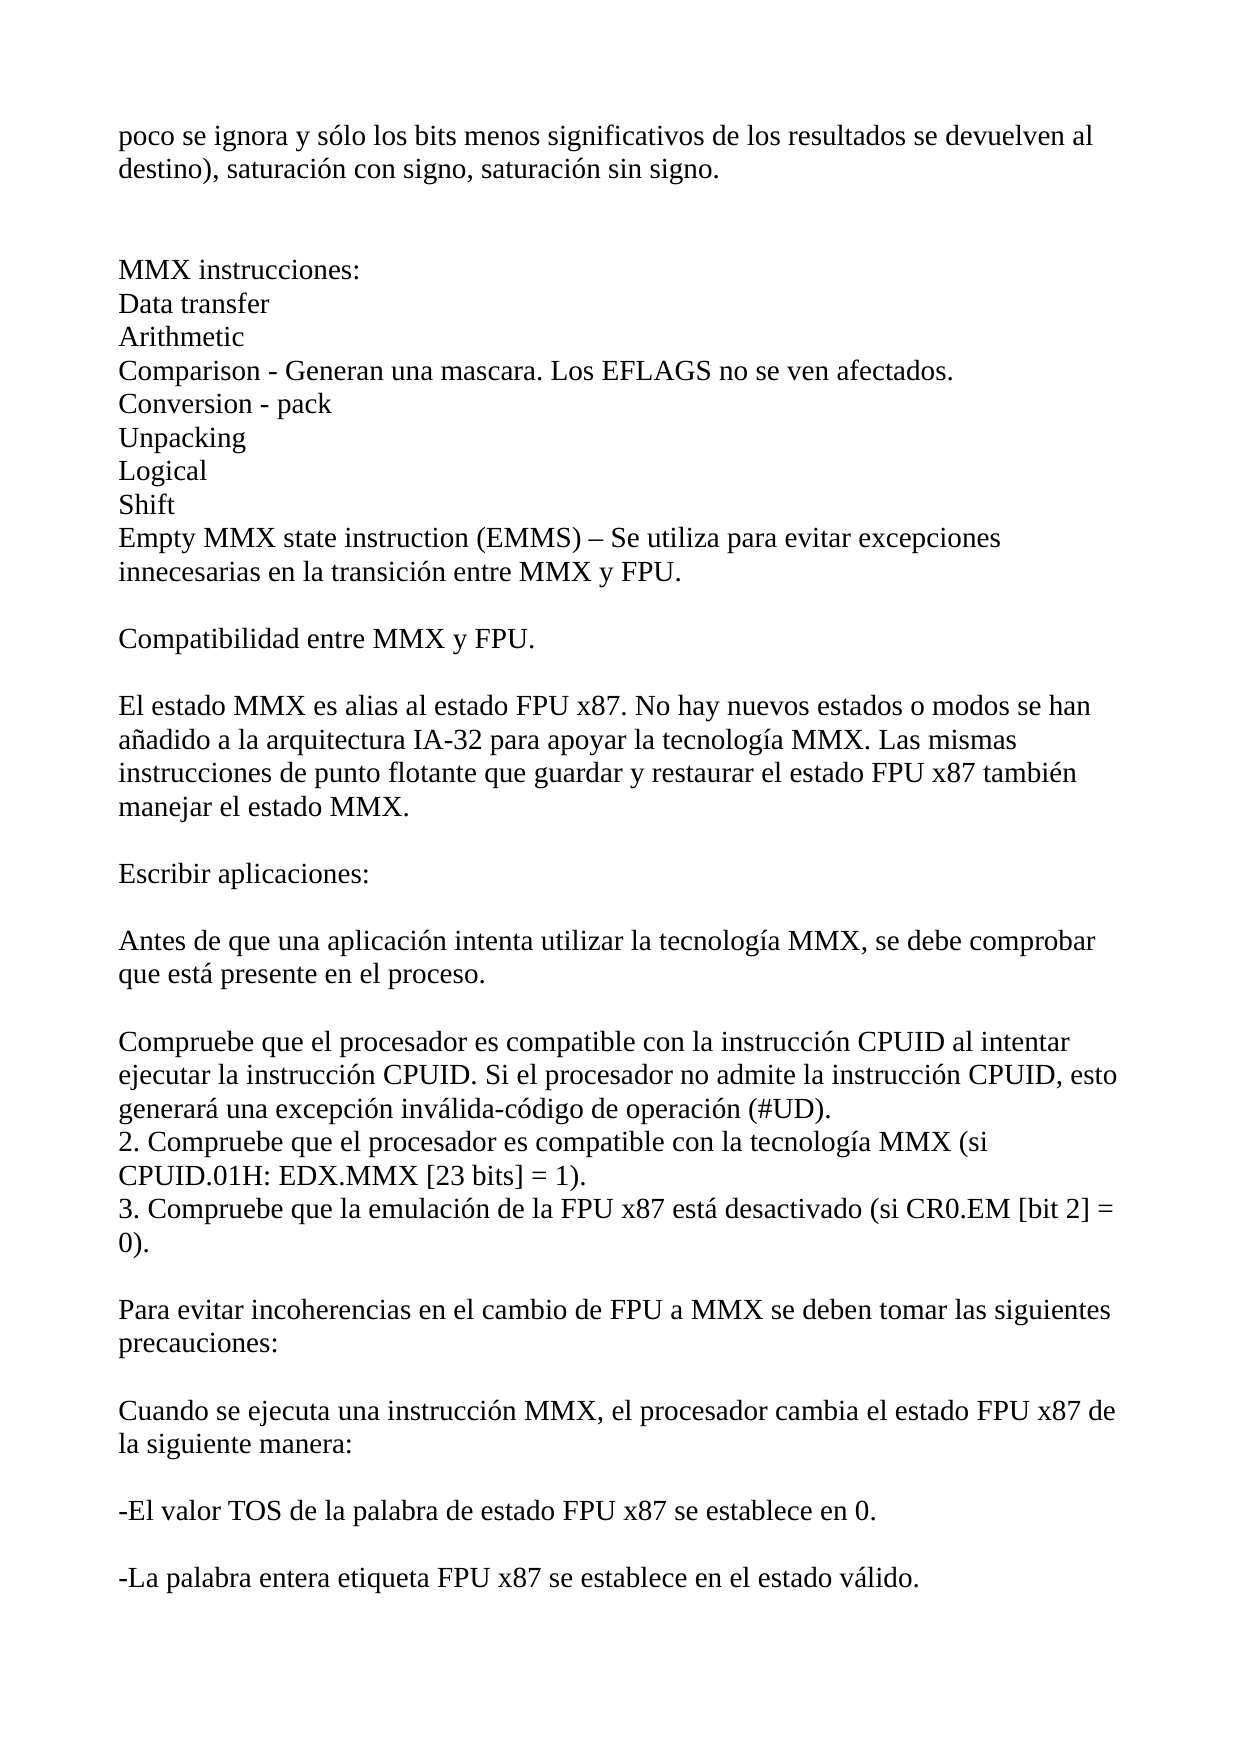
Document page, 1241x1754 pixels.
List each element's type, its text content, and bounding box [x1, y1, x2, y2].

text Escribir aplicaciones: [118, 856, 1122, 889]
text El estado MMX es alias al estado FPU x87. No hay nuevos estados o modos se han añadido a la arquitectura IA-32 para apoyar la tecnología MMX. Las mismas instrucciones de punto flotante que guardar y restaurar el estado FPU x87 también [118, 688, 1122, 789]
text MMX instrucciones: [118, 252, 1122, 286]
text Compatibilidad entre MMX y FPU. [118, 621, 1122, 655]
text Cuando se ejecuta una instrucción MMX, el procesador cambia el estado FPU x87 de la siguiente manera: [118, 1393, 1122, 1460]
text -La palabra entera etiqueta FPU x87 se establece en el estado válido. [118, 1560, 1122, 1594]
text Empty MMX state instruction (EMMS) – Se utiliza para evitar excepciones innecesarias en la transición entre MMX y FPU. [118, 521, 1122, 588]
text manejar el estado MMX. [118, 789, 1122, 822]
text Logical [118, 453, 1122, 487]
text Shift [118, 487, 1122, 521]
text 3. Compruebe que la emulación de la FPU x87 está desactivado (si CR0.EM [bit 2] = 0). [118, 1191, 1122, 1258]
text Conversion - pack [118, 386, 1122, 420]
text Arithmetic [118, 319, 1122, 353]
text Comparison - Generan una mascara. Los EFLAGS no se ven afectados. [118, 353, 1122, 386]
text poco se ignora y sólo los bits menos significativos de los resultados se devuelven al destino), saturación con signo, saturación sin signo. [118, 118, 1122, 185]
text Antes de que una aplicación intenta utilizar la tecnología MMX, se debe comprobar que está presente en el proceso. [118, 923, 1122, 990]
text Para evitar incoherencias en el cambio de FPU a MMX se deben tomar las siguientes precauciones: [118, 1292, 1122, 1359]
text Compruebe que el procesador es compatible con la instrucción CPUID al intentar ejecutar la instrucción CPUID. Si el procesador no admite la instrucción CPUID, esto generará una excepción inválida-código de operación (#UD). [118, 1024, 1122, 1124]
text Data transfer [118, 286, 1122, 319]
text Unpacking [118, 420, 1122, 453]
text 2. Compruebe que el procesador es compatible con la tecnología MMX (si CPUID.01H: EDX.MMX [23 bits] = 1). [118, 1124, 1122, 1191]
text -El valor TOS de la palabra de estado FPU x87 se establece en 0. [118, 1493, 1122, 1527]
